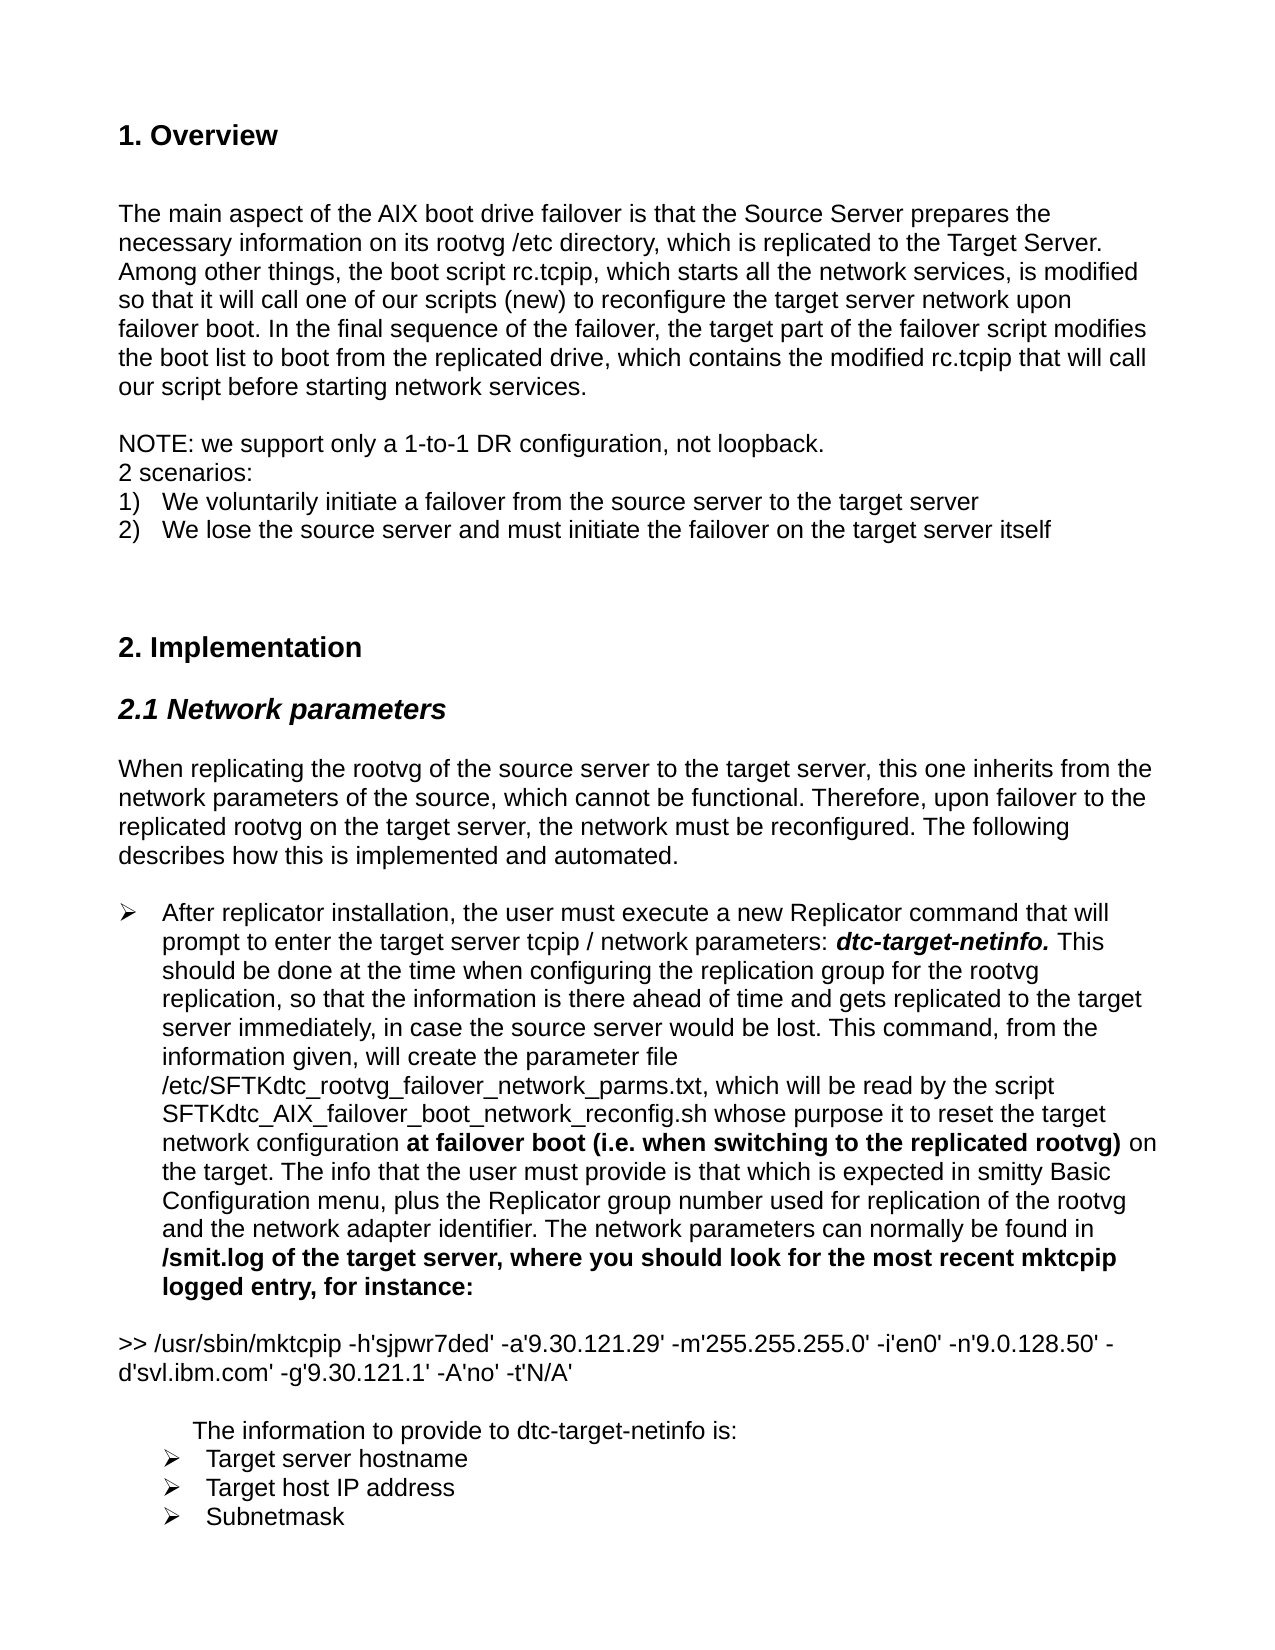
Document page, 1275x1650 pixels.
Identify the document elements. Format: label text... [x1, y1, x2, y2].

text >> /usr/sbin/mktcpip -h'sjpwr7ded' -a'9.30.121.29' -m'255.255.255.0' -i'en0' -n'9.0.128.50' -d'svl.ibm.com' -g'9.30.121.1' -A'no' -t'N/A' [118, 1329, 1157, 1387]
text The information to provide to dtc-target-netinfo is: [118, 1416, 1157, 1444]
subtitle 2.1 Network parameters [118, 692, 1157, 726]
subtitle 1. Overview [118, 118, 1157, 151]
subtitle 2. Implementation [118, 630, 1157, 663]
text When replicating the rootvg of the source server to the target server, this one inherits from the network parameters of the source, which cannot be functional. Therefore, upon failover to the replicated rootvg on the target server, the network must be reconfigured. The following describes how this is implemented and automated. [118, 754, 1157, 869]
list Subnetmask [162, 1502, 1157, 1531]
list Target server hostname [162, 1444, 1157, 1473]
list Target host IP address [162, 1473, 1157, 1502]
list We lose the source server and must initiate the failover on the target server itself [118, 515, 1157, 544]
text NOTE: we support only a 1-to-1 DR configuration, not loopback. [118, 429, 1157, 458]
list We voluntarily initiate a failover from the source server to the target server [118, 487, 1157, 515]
list After replicator installation, the user must execute a new Replicator command that will prompt to enter the target server tcpip / network parameters: dtc-target-netinfo. This should be done at the time when configuring the replication group for the rootvg replication, so that the information is there ahead of time and gets replicated to the target server immediately, in case the source server would be lost. This command, from the information given, will create the parameter file /etc/SFTKdtc_rootvg_failover_network_parms.txt, which will be read by the script SFTKdtc_AIX_failover_boot_network_reconfig.sh whose purpose it to reset the target network configuration at failover boot (i.e. when switching to the replicated rootvg) on the target. The info that the user must provide is that which is expected in smitty Basic Configuration menu, plus the Replicator group number used for replication of the rootvg and the network adapter identifier. The network parameters can normally be found in /smit.log of the target server, where you should look for the most recent mktcpip logged entry, for instance: [118, 898, 1157, 1301]
text 2 scenarios: [118, 458, 1157, 487]
text The main aspect of the AIX boot drive failover is that the Source Server prepares the necessary information on its rootvg /etc directory, which is replicated to the Target Server. Among other things, the boot script rc.tcpip, which starts all the network services, is modified so that it will call one of our scripts (new) to reconfigure the target server network upon failover boot. In the final sequence of the failover, the target part of the failover script modifies the boot list to boot from the replicated drive, which contains the modified rc.tcpip that will call our script before starting network services. [118, 199, 1157, 400]
